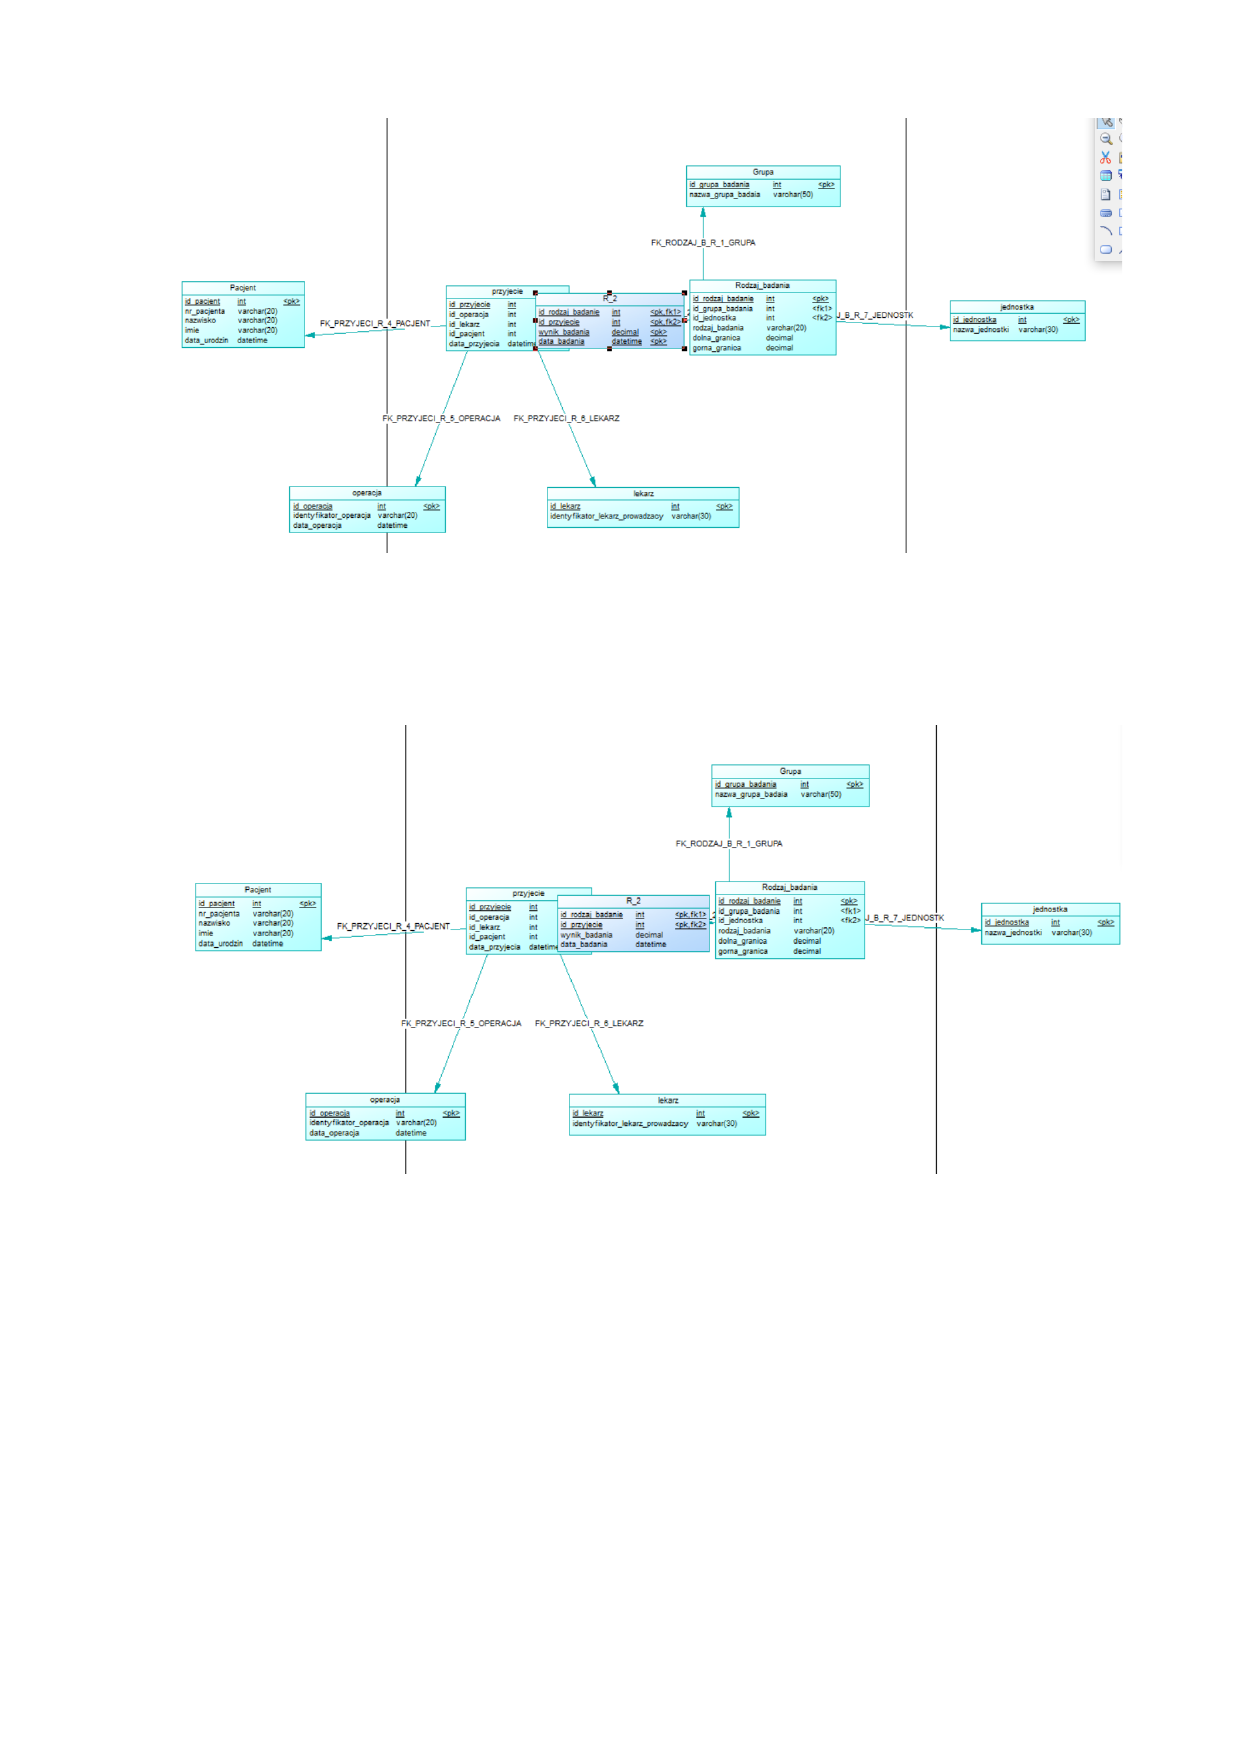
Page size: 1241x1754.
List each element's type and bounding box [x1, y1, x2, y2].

picture [118, 725, 1123, 1174]
picture [118, 118, 1123, 553]
